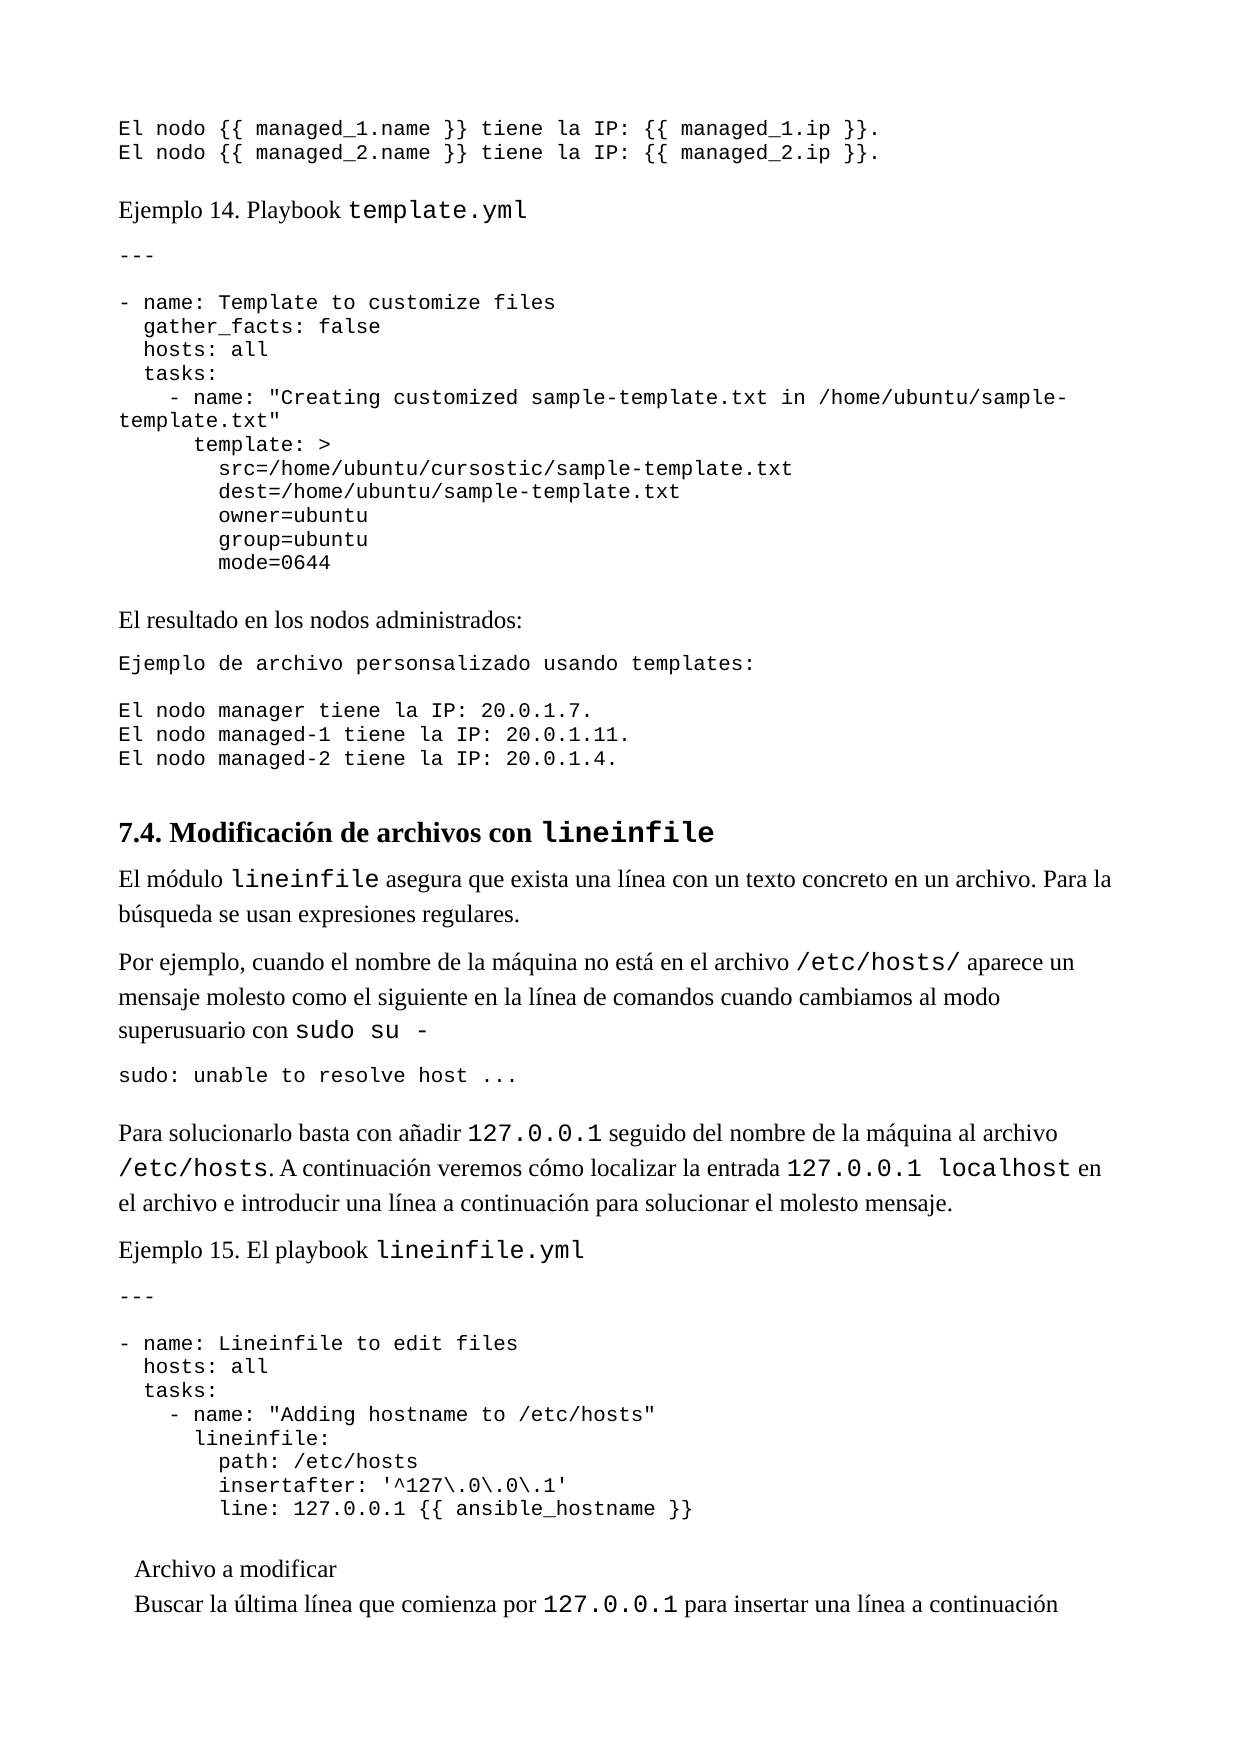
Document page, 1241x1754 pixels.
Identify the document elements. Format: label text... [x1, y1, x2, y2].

table_cell Buscar la última línea que comienza por 127.0.0.1 para insertar una línea a continuación [131, 1586, 1122, 1623]
text line: 127.0.0.1 {{ ansible_hostname }} [118, 1498, 1122, 1522]
text path: /etc/hosts [118, 1451, 1122, 1475]
subtitle 7.4. Modificación de archivos con lineinfile [118, 815, 1122, 851]
text hosts: all [118, 339, 1122, 363]
text Ejemplo 14. Playbook template.yml [118, 195, 1122, 226]
text --- [118, 1286, 1122, 1309]
text tasks: [118, 363, 1122, 387]
text Ejemplo 15. El playbook lineinfile.yml [118, 1236, 1122, 1266]
text Por ejemplo, cuando el nombre de la máquina no está en el archivo /etc/hosts/ aparece un mensaje molesto como el siguiente en la línea de comandos cuando cambiamos al modo superusuario con sudo su - [118, 947, 1122, 1046]
text mode=0644 [118, 552, 1122, 576]
text template: > [118, 434, 1122, 458]
table_cell [118, 1586, 131, 1623]
text hosts: all [118, 1357, 1122, 1380]
text --- [118, 245, 1122, 268]
text lineinfile: [118, 1427, 1122, 1451]
text - name: Template to customize files [118, 292, 1122, 316]
text El nodo managed-2 tiene la IP: 20.0.1.4. [118, 748, 1122, 771]
text insertafter: '^127\.0\.0\.1' [118, 1475, 1122, 1498]
text owner=ubuntu [118, 505, 1122, 529]
text dest=/home/ubuntu/sample-template.txt [118, 481, 1122, 505]
text El nodo manager tiene la IP: 20.0.1.7. [118, 700, 1122, 724]
text Ejemplo de archivo personsalizado usando templates: [118, 653, 1122, 677]
text El módulo lineinfile asegura que exista una línea con un texto concreto en un archivo. Para la búsqueda se usan expresiones regulares. [118, 864, 1122, 928]
text src=/home/ubuntu/cursostic/sample-template.txt [118, 458, 1122, 481]
text - name: "Creating customized sample-template.txt in /home/ubuntu/sample-template.txt" [118, 387, 1122, 434]
text El nodo managed-1 tiene la IP: 20.0.1.11. [118, 724, 1122, 748]
text El nodo {{ managed_2.name }} tiene la IP: {{ managed_2.ip }}. [118, 142, 1122, 165]
text El nodo {{ managed_1.name }} tiene la IP: {{ managed_1.ip }}. [118, 118, 1122, 142]
table_header Archivo a modificar [131, 1552, 1122, 1586]
text gather_facts: false [118, 316, 1122, 339]
text - name: Lineinfile to edit files [118, 1333, 1122, 1357]
text Para solucionarlo basta con añadir 127.0.0.1 seguido del nombre de la máquina al archivo /etc/hosts. A continuación veremos cómo localizar la entrada 127.0.0.1 localhost en el archivo e introducir una línea a continuación para solucionar el molesto mensaje. [118, 1118, 1122, 1217]
text El resultado en los nodos administrados: [118, 605, 1122, 634]
text sudo: unable to resolve host ... [118, 1065, 1122, 1088]
table_header [118, 1552, 131, 1586]
text group=ubuntu [118, 529, 1122, 552]
text tasks: [118, 1380, 1122, 1404]
text - name: "Adding hostname to /etc/hosts" [118, 1404, 1122, 1427]
